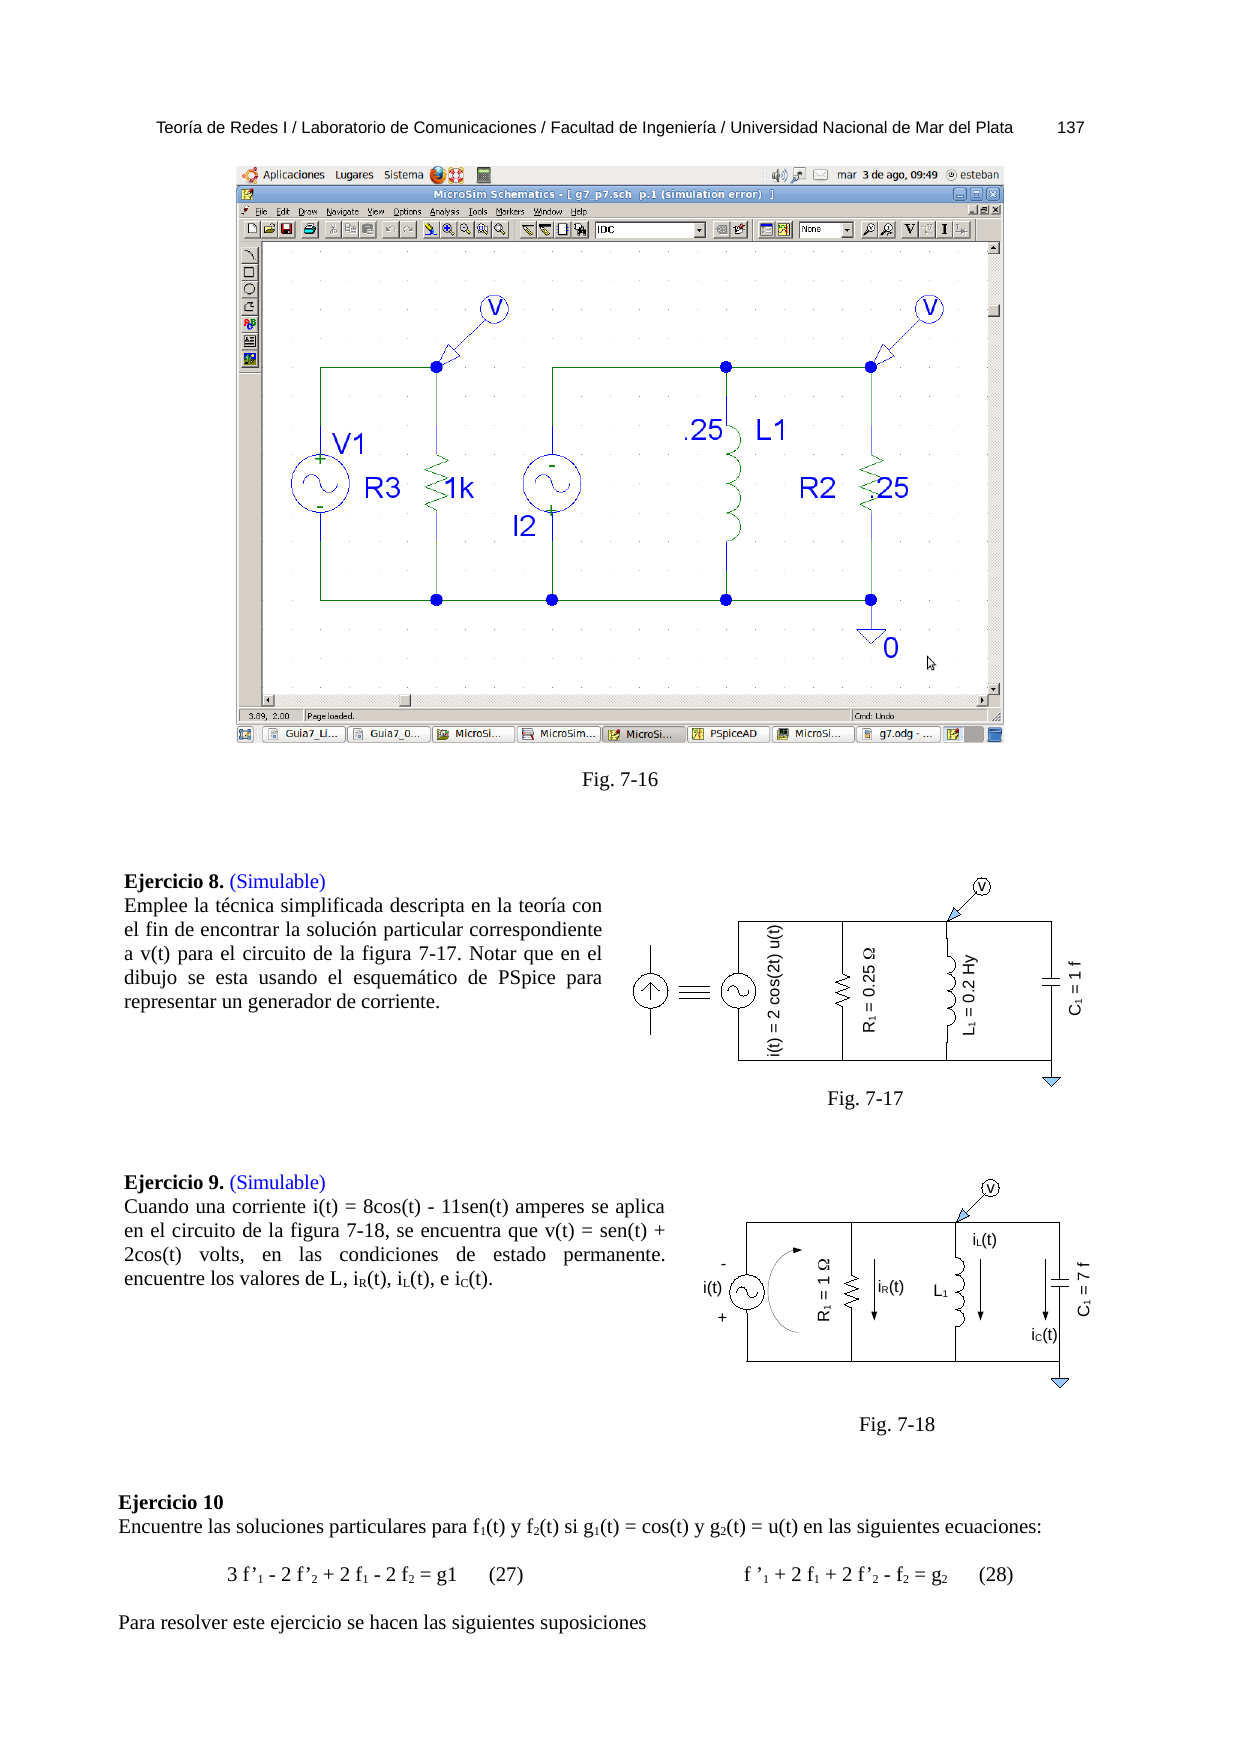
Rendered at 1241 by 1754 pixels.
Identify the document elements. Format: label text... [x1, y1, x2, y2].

table_header Fig. 7-17 [609, 863, 1122, 1116]
picture [236, 166, 1004, 743]
table_header Ejercicio 9. (Simulable) Cuando una corriente i(t) = 8cos(t) - 11sen(t) amperes se aplica en el circuito de la figura 7-18, se encuentra que v(t) = sen(t) + 2cos(t) volts, en las condiciones de estado permanente. encuentre los valores de L, iR(t), iL(t), e iC(t). [118, 1164, 672, 1442]
text Fig. 7-16 [118, 767, 1122, 791]
text Encuentre las soluciones particulares para f1(t) y f2(t) si g1(t) = cos(t) y g2(t) = u(t) en las siguientes ecuaciones: [118, 1514, 1122, 1538]
table_header Fig. 7-18 [672, 1164, 1122, 1442]
text Ejercicio 10 [118, 1490, 1122, 1514]
text Para resolver este ejercicio se hacen las siguientes suposiciones [118, 1610, 1122, 1634]
table_header Ejercicio 8. (Simulable) Emplee la técnica simplificada descripta en la teoría con el fin de encontrar la solución particular correspondiente a v(t) para el circuito de la figura 7-17. Notar que en el dibujo se esta usando el esquemático de PSpice para representar un generador de corriente. [118, 863, 608, 1116]
text 3 f’1 - 2 f’2 + 2 f1 - 2 f2 = g1 (27) f ’1 + 2 f1 + 2 f’2 - f2 = g2 (28) [118, 1562, 1122, 1586]
